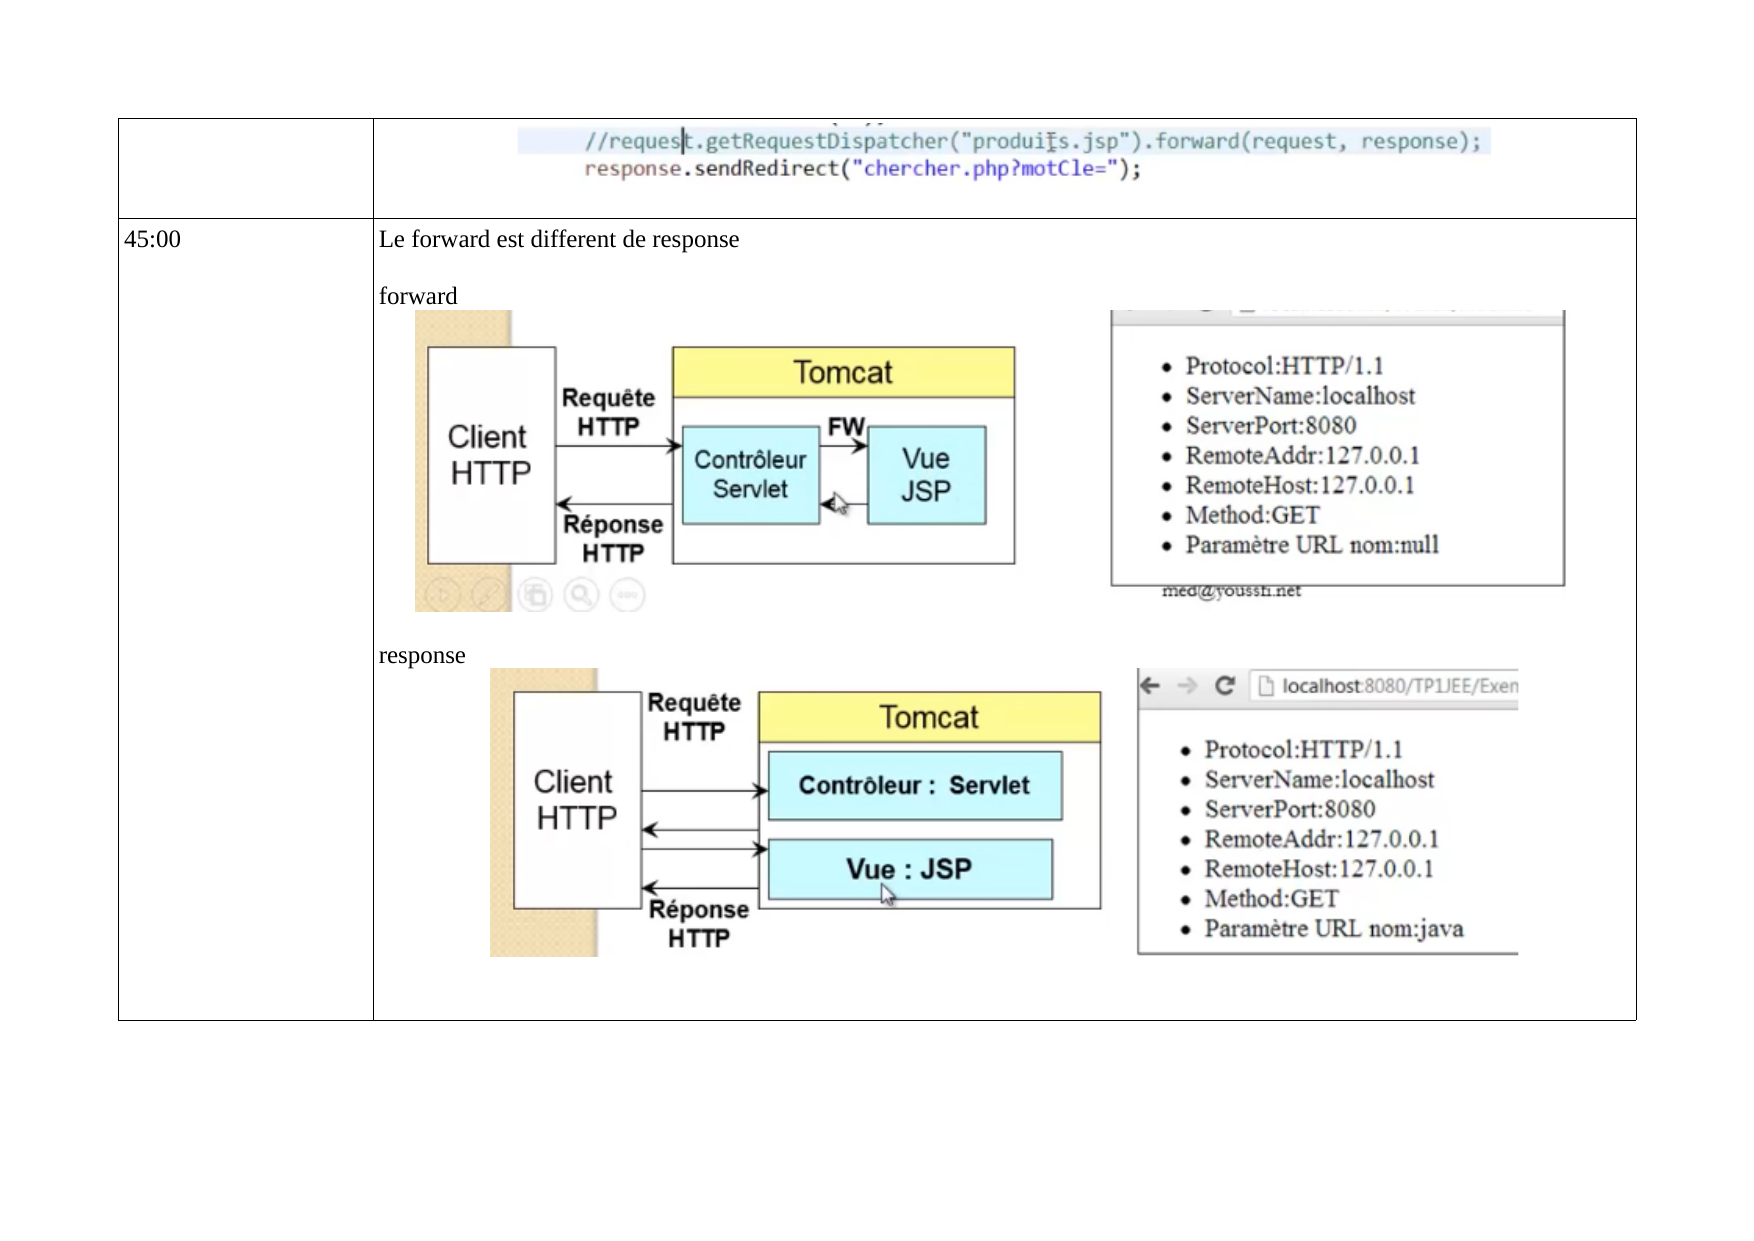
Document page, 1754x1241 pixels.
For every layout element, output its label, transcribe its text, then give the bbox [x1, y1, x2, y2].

table_cell 45:00 [119, 219, 373, 1020]
picture [517, 123, 1492, 184]
table_cell Le forward est different de response forward response [374, 219, 1636, 1020]
table_cell [374, 119, 1636, 218]
picture [490, 668, 1519, 957]
picture [415, 310, 1594, 612]
table_cell [119, 119, 373, 218]
